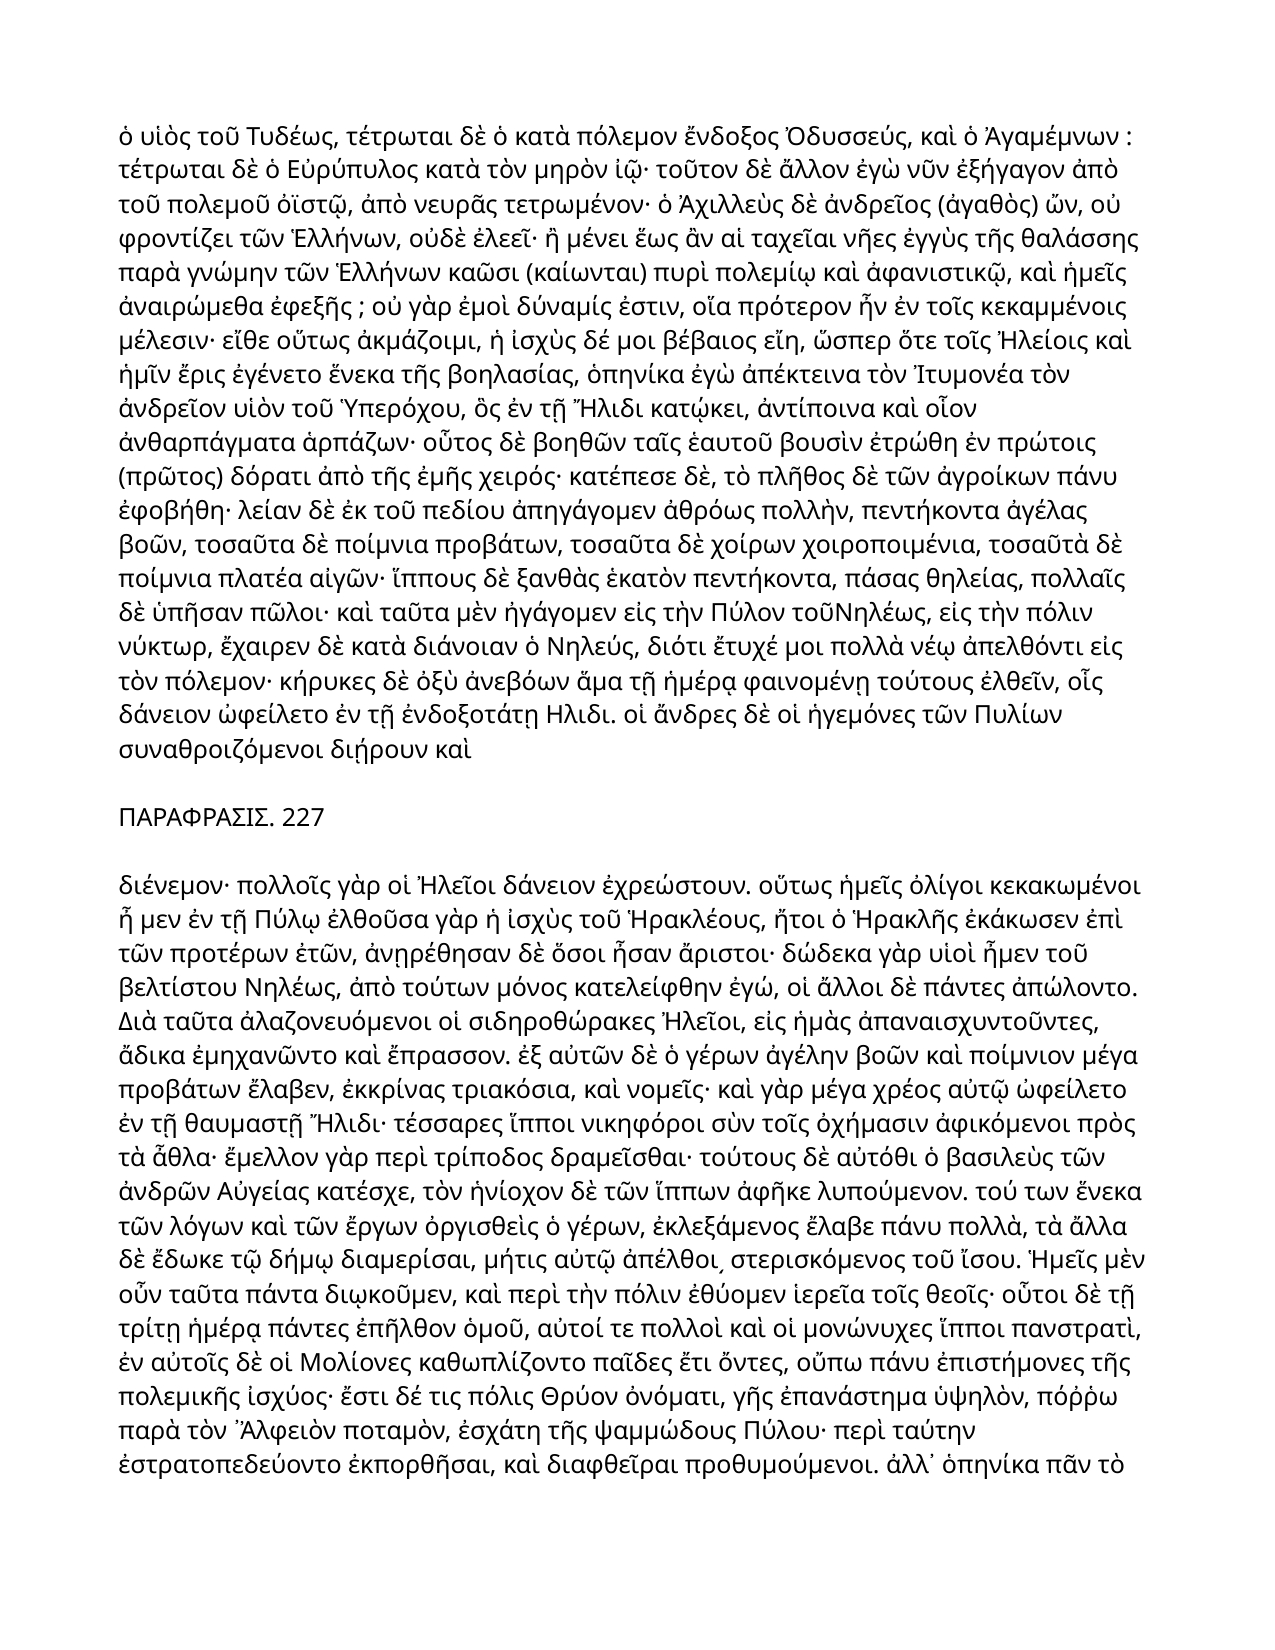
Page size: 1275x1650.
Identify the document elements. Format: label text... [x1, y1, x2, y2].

text διένεμον· πολλοῖς γὰρ οἱ Ἠλεῖοι δάνειον ἐχρεώστουν. οὕτως ἡμεῖς ὀλίγοι κεκακωμένοι ἦ μεν ἐν τῇ Πύλῳ ἐλθοῦσα γὰρ ἡ ἰσχὺς τοῦ Ἡρακλέους, ἤτοι ὁ Ἡρακλῆς ἐκάκωσεν ἐπὶ τῶν προτέρων ἐτῶν, ἀνῃρέθησαν δὲ ὅσοι ἦσαν ἄριστοι· δώδεκα γὰρ υἱοὶ ἦμεν τοῦ βελτίστου Νηλέως, ἀπὸ τούτων μόνος κατελείφθην ἐγώ, οἱ ἄλλοι δὲ πάντες ἀπώλοντο. Διὰ ταῦτα ἀλαζονευόμενοι οἱ σιδηροθώρακες Ἠλεῖοι, εἰς ἡμὰς ἀπαναισχυντοῦντες, ἄδικα ἐμηχανῶντο καὶ ἔπρασσον. ἐξ αὐτῶν δὲ ὁ γέρων ἀγέλην βοῶν καὶ ποίμνιον μέγα προβάτων ἔλαβεν, ἐκκρίνας τριακόσια, καὶ νομεῖς· καὶ γὰρ μέγα χρέος αὐτῷ ὠφείλετο ἐν τῇ θαυμαστῇ Ἤλιδι· τέσσαρες ἵπποι νικηφόροι σὺν τοῖς ὀχήμασιν ἀφικόμενοι πρὸς τὰ ἆθλα· ἔμελλον γὰρ περὶ τρίποδος δραμεῖσθαι· τούτους δὲ αὐτόθι ὁ βασιλεὺς τῶν ἀνδρῶν Αὐγείας κατέσχε, τὸν ἡνίοχον δὲ τῶν ἵππων ἀφῆκε λυπούμενον. τού των ἕνεκα τῶν λόγων καὶ τῶν ἔργων ὀργισθεὶς ὁ γέρων, ἐκλεξάμενος ἔλαβε πάνυ πολλὰ, τὰ ἄλλα δὲ ἔδωκε τῷ δήμῳ διαμερίσαι, μήτις αὐτῷ ἀπέλθοι͵ στερισκόμενος τοῦ ἴσου. Ἡμεῖς μὲν οὖν ταῦτα πάντα διῳκοῦμεν, καὶ περὶ τὴν πόλιν ἐθύομεν ἱερεῖα τοῖς θεοῖς· οὗτοι δὲ τῇ τρίτῃ ἡμέρᾳ πάντες ἐπῆλθον ὁμοῦ, αὐτοί τε πολλοὶ καὶ οἱ μονώνυχες ἵπποι πανστρατὶ, ἐν αὐτοῖς δὲ οἱ Μολίονες καθωπλίζοντο παῖδες ἔτι ὄντες, οὔπω πάνυ ἐπιστήμονες τῆς πολεμικῆς ἰσχύος· ἔστι δέ τις πόλις Θρύον ὀνόματι, γῆς ἐπανάστημα ὑψηλὸν, πόῤῥω παρὰ τὸν ᾿Ἀλφειὸν ποταμὸν, ἐσχάτη τῆς ψαμμώδους Πύλου· περὶ ταύτην ἐστρατοπεδεύοντο ἐκπορθῆσαι, καὶ διαφθεῖραι προθυμούμενοι. ἀλλ᾿ ὁπηνίκα πᾶν τὸ [118, 867, 1157, 1481]
text ΠΑΡΑΦΡΑΣΙΣ. 227 [118, 799, 1157, 833]
text ὁ υἱὸς τοῦ Τυδέως, τέτρωται δὲ ὁ κατὰ πόλεμον ἔνδοξος Ὀδυσσεύς, καὶ ὁ Ἀγαμέμνων : τέτρωται δὲ ὁ Εὐρύπυλος κατὰ τὸν μηρὸν ἰῷ· τοῦτον δὲ ἄλλον ἐγὼ νῦν ἐξήγαγον ἀπὸ τοῦ πολεμοῦ ὀϊστῷ, ἀπὸ νευρᾶς τετρωμένον· ὁ Ἀχιλλεὺς δὲ ἀνδρεῖος (ἀγαθὸς) ὤν, οὐ φροντίζει τῶν Ἑλλήνων, οὐδὲ ἐλεεῖ· ἢ μένει ἕως ἂν αἱ ταχεῖαι νῆες ἐγγὺς τῆς θαλάσσης παρὰ γνώμην τῶν Ἑλλήνων καῶσι (καίωνται) πυρὶ πολεμίῳ καὶ ἀφανιστικῷ, καὶ ἡμεῖς ἀναιρώμεθα ἐφεξῆς ; οὐ γὰρ ἐμοὶ δύναμίς ἐστιν, οἵα πρότερον ἦν ἐν τοῖς κεκαμμένοις μέλεσιν· εἴθε οὕτως ἀκμάζοιμι, ἡ ἰσχὺς δέ μοι βέβαιος εἴη, ὥσπερ ὅτε τοῖς Ἠλείοις καὶ ἡμῖν ἔρις ἐγένετο ἕνεκα τῆς βοηλασίας, ὁπηνίκα ἐγὼ ἀπέκτεινα τὸν Ἰτυμονέα τὸν ἀνδρεῖον υἱὸν τοῦ Ὑπερόχου, ὃς ἐν τῇ Ἤλιδι κατῴκει, ἀντίποινα καὶ οἷον ἀνθαρπάγματα ἁρπάζων· οὗτος δὲ βοηθῶν ταῖς ἑαυτοῦ βουσὶν ἐτρώθη ἐν πρώτοις (πρῶτος) δόρατι ἀπὸ τῆς ἐμῆς χειρός· κατέπεσε δὲ, τὸ πλῆθος δὲ τῶν ἀγροίκων πάνυ ἐφοβήθη· λείαν δὲ ἐκ τοῦ πεδίου ἀπηγάγομεν ἀθρόως πολλὴν, πεντήκοντα ἀγέλας βοῶν, τοσαῦτα δὲ ποίμνια προβάτων, τοσαῦτα δὲ χοίρων χοιροποιμένια, τοσαῦτὰ δὲ ποίμνια πλατέα αἰγῶν· ἵππους δὲ ξανθὰς ἑκατὸν πεντήκοντα, πάσας θηλείας, πολλαῖς δὲ ὑπῆσαν πῶλοι· καὶ ταῦτα μὲν ἠγάγομεν εἰς τὴν Πύλον τοῦΝηλέως, εἰς τὴν πόλιν νύκτωρ, ἔχαιρεν δὲ κατὰ διάνοιαν ὁ Νηλεύς, διότι ἔτυχέ μοι πολλὰ νέῳ ἀπελθόντι εἰς τὸν πόλεμον· κήρυκες δὲ ὀξὺ ἀνεβόων ἅμα τῇ ἡμέρᾳ φαινομένῃ τούτους ἐλθεῖν, οἷς δάνειον ὠφείλετο ἐν τῇ ἐνδοξοτάτῃ Ηλιδι. οἱ ἄνδρες δὲ οἱ ἡγεμόνες τῶν Πυλίων συναθροιζόμενοι διῄρουν καὶ [118, 118, 1157, 765]
